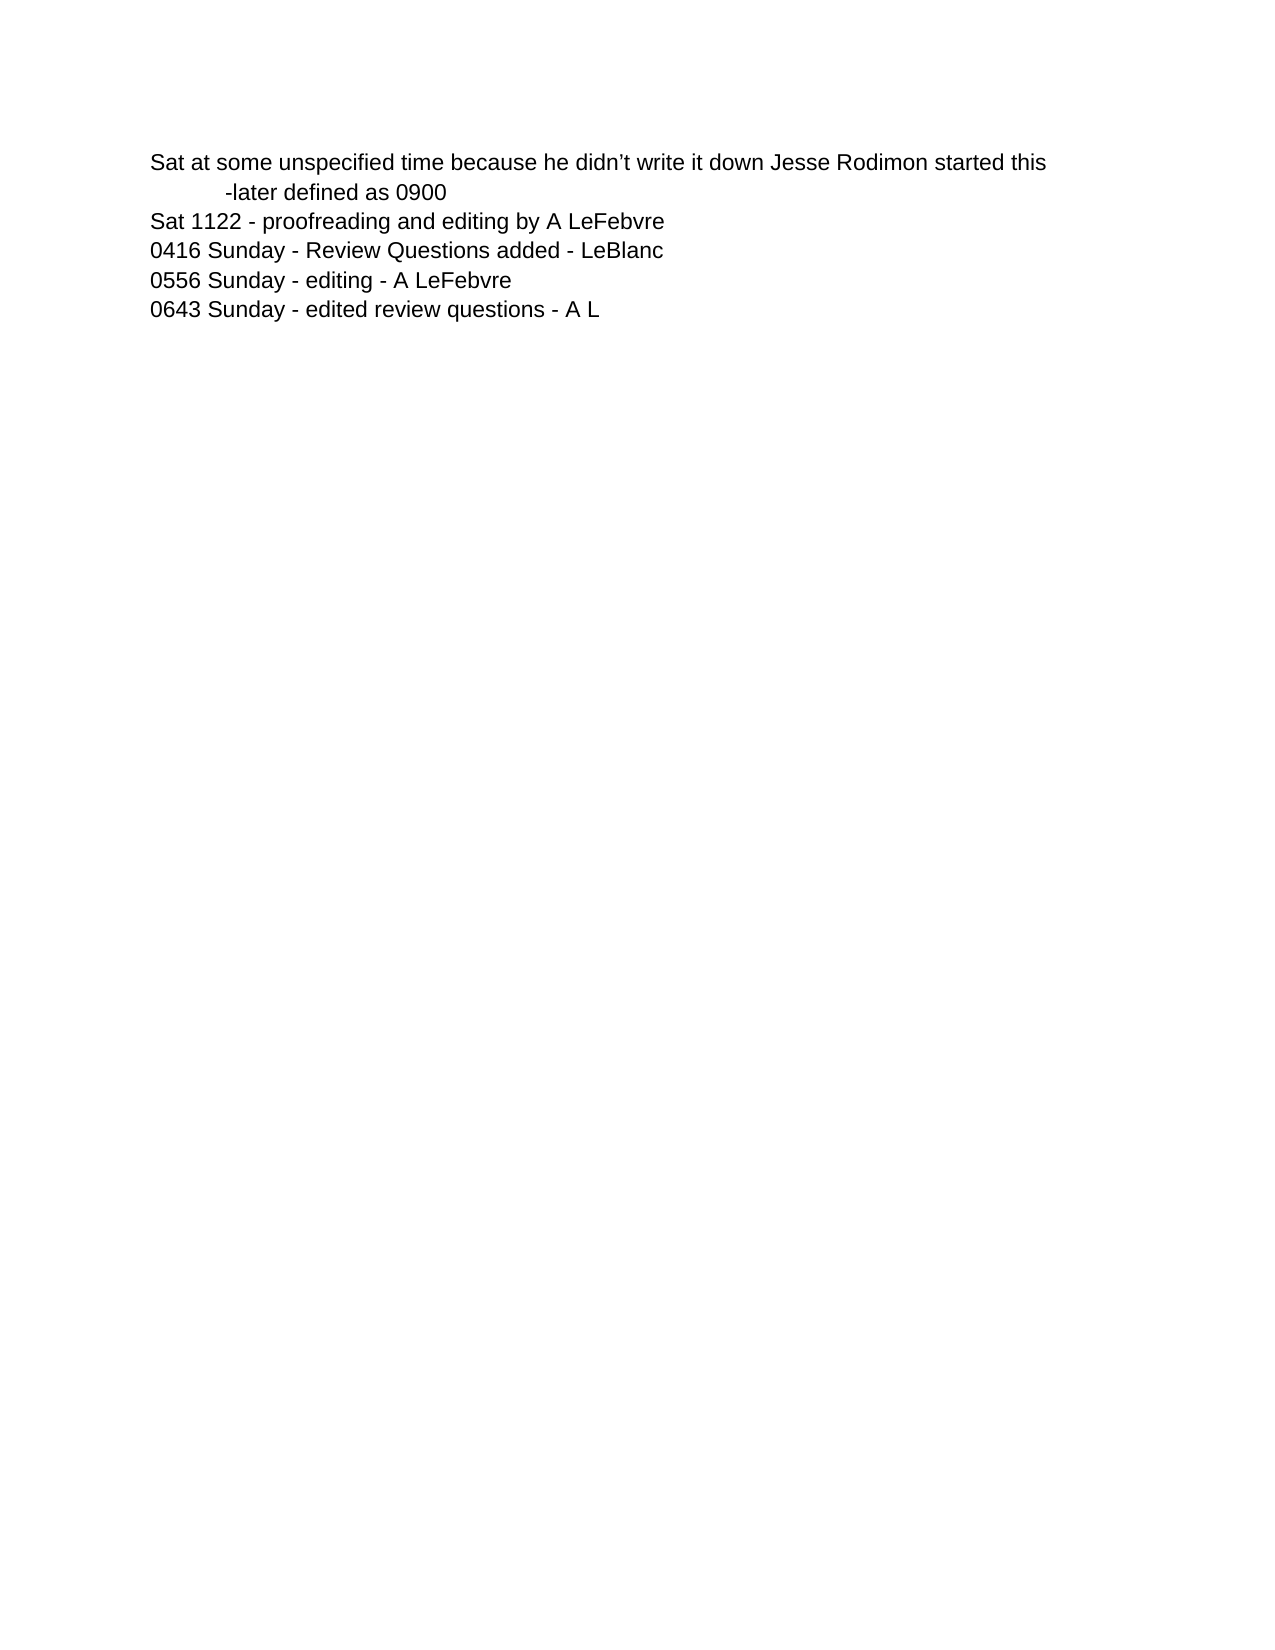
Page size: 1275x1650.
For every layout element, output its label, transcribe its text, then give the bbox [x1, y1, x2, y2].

text 0556 Sunday - editing - A LeFebvre [150, 267, 1125, 293]
text -later defined as 0900 [150, 179, 1125, 205]
text Sat 1122 - proofreading and editing by A LeFebvre [150, 209, 1125, 234]
text 0643 Sunday - edited review questions - A L [150, 297, 1125, 322]
text Sat at some unspecified time because he didn’t write it down Jesse Rodimon started this [150, 150, 1125, 176]
text 0416 Sunday - Review Questions added - LeBlanc [150, 238, 1125, 264]
